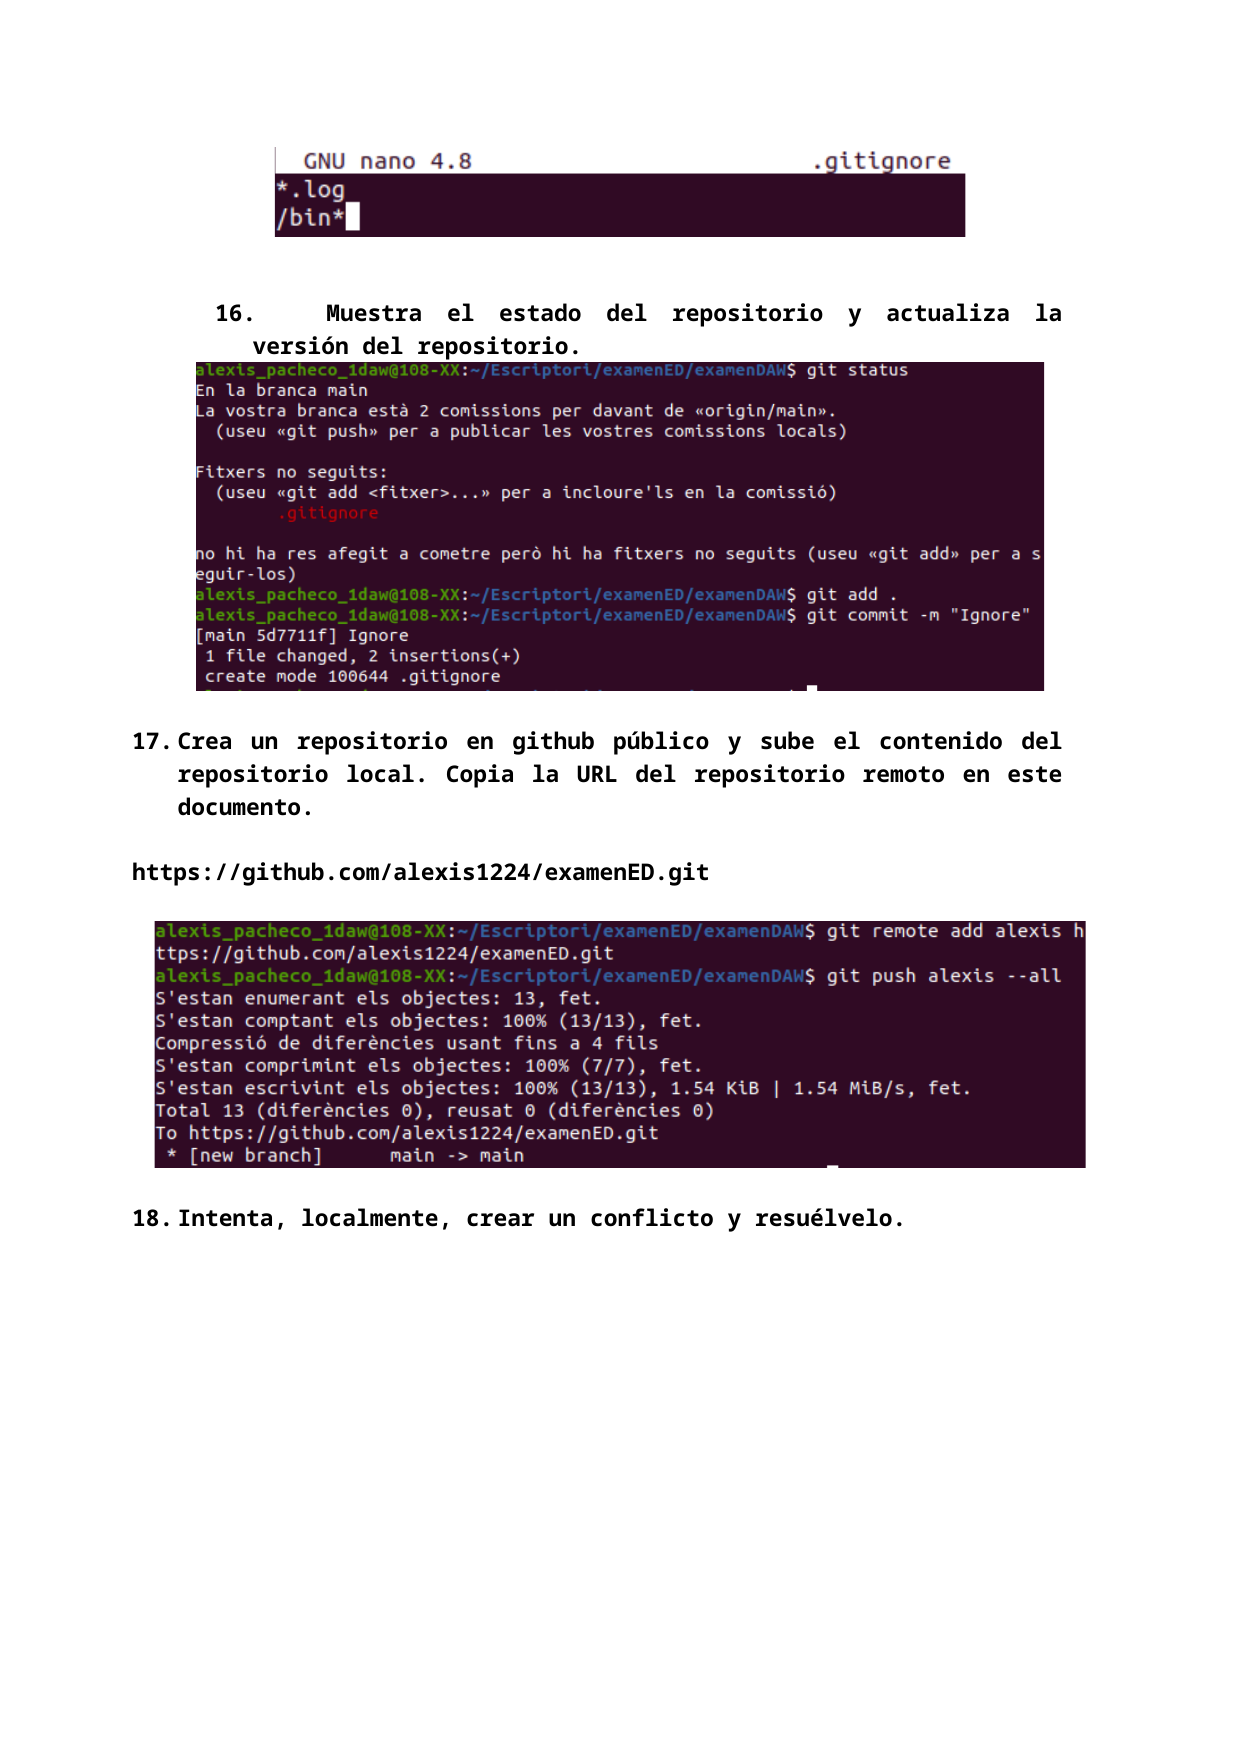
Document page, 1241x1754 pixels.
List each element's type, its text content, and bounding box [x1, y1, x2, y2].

list https://github.com/alexis1224/examenED.git [132, 856, 1063, 887]
list Intenta, localmente, crear un conflicto y resuélvelo. [132, 1202, 1063, 1233]
picture [196, 362, 1045, 691]
list Muestra el estado del repositorio y actualiza la versión del repositorio. [215, 297, 1063, 361]
picture [154, 921, 1086, 1168]
picture [274, 147, 966, 237]
list Crea un repositorio en github público y sube el contenido del repositorio local. Copia la URL del repositorio remoto en este documento. [132, 725, 1063, 822]
